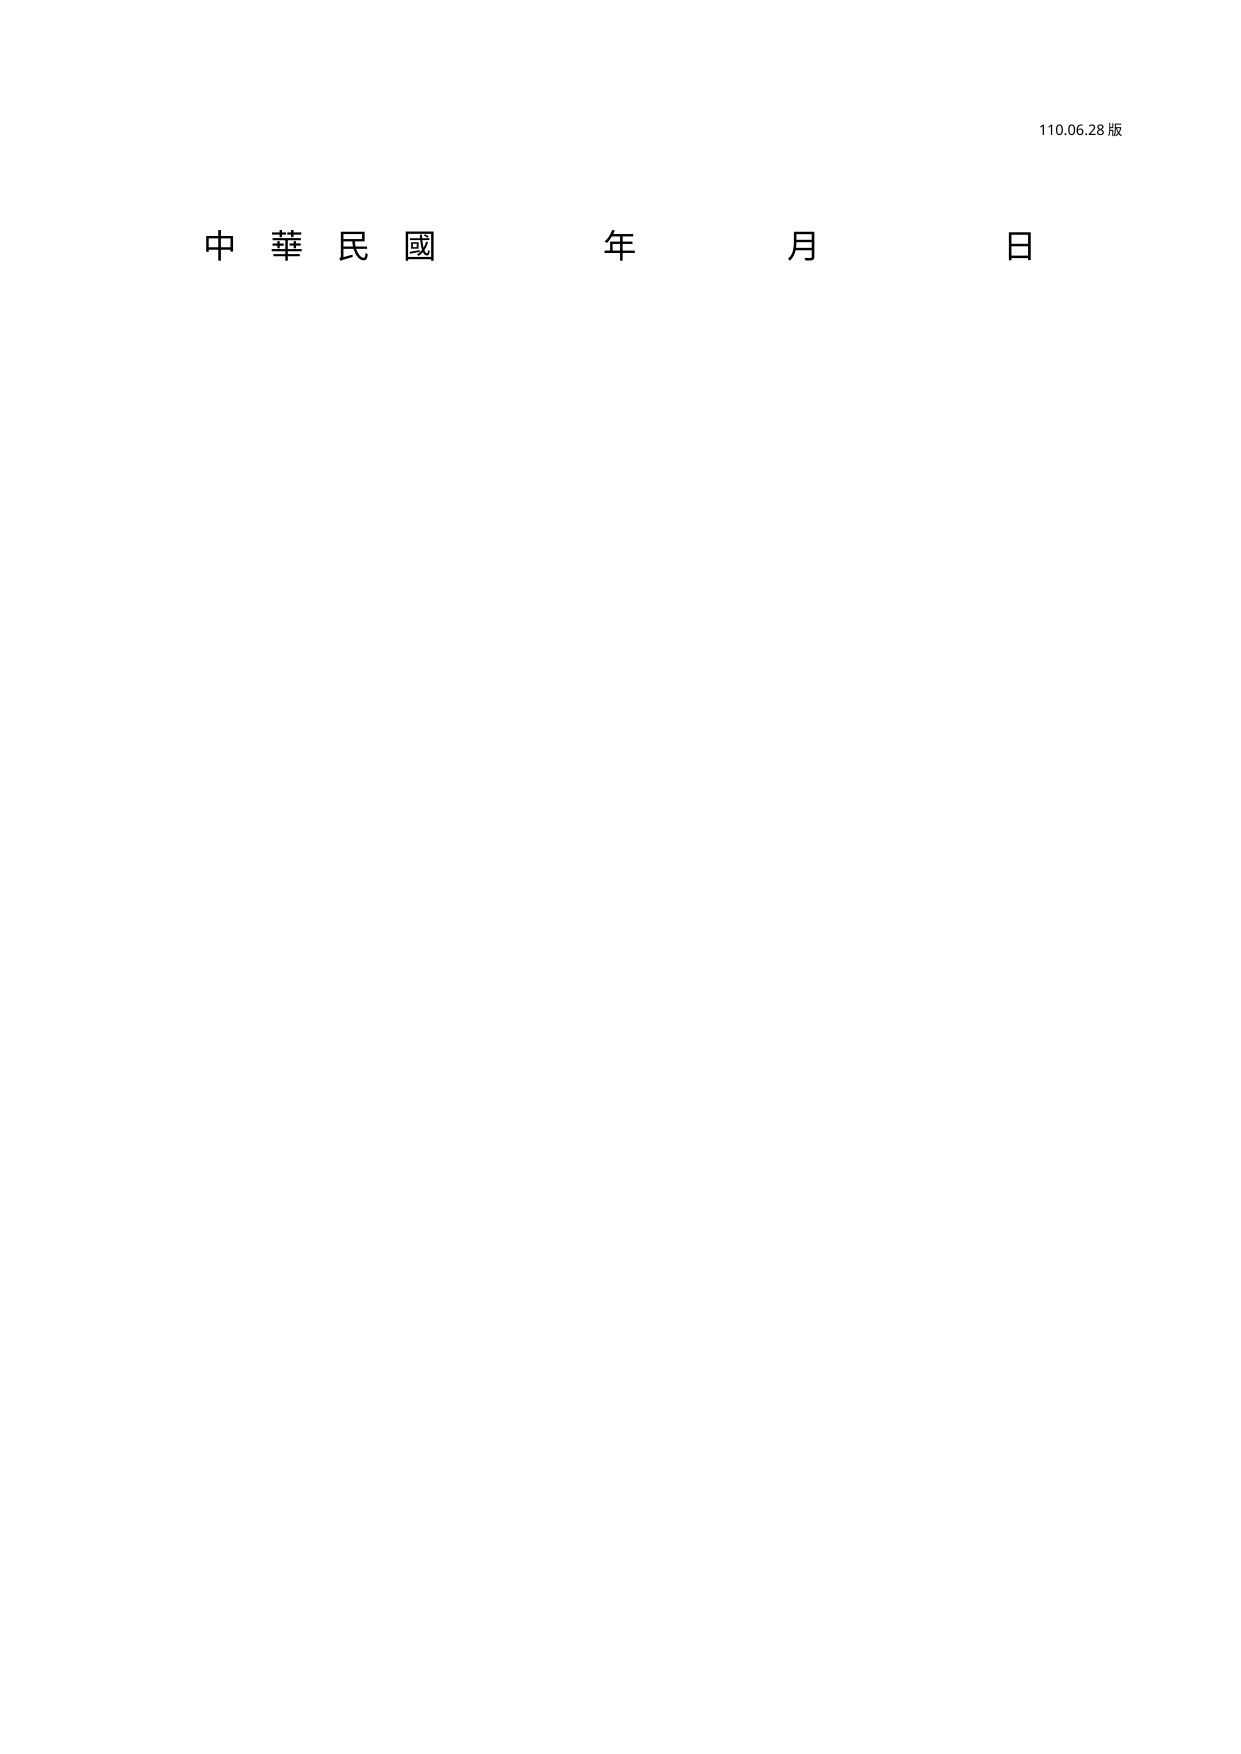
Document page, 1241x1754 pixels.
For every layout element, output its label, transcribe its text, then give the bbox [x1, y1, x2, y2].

text 中 華 民 國 年 月 日 [118, 210, 1122, 268]
